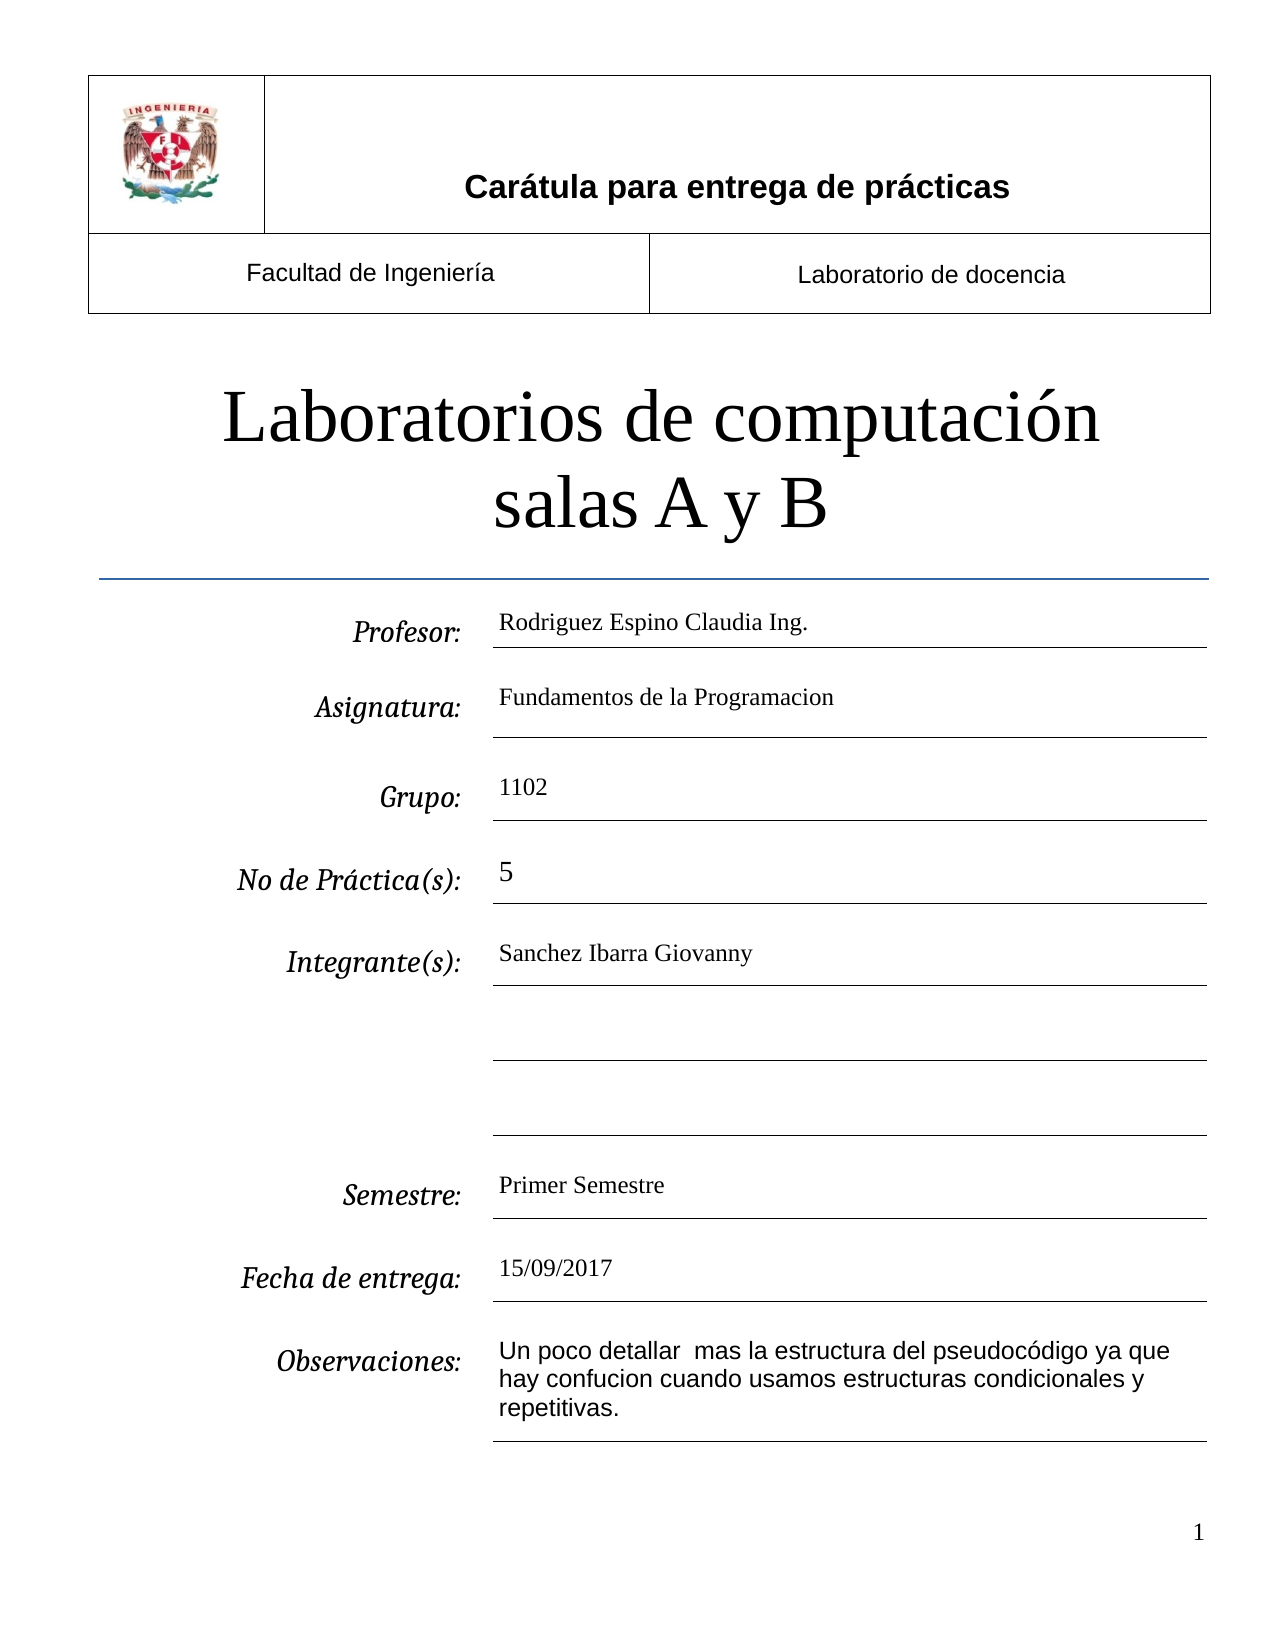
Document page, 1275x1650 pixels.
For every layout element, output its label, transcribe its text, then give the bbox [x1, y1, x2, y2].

table_cell Integrante(s): [118, 903, 493, 985]
table_cell [493, 986, 1207, 1060]
table_cell Facultad de Ingeniería [89, 234, 649, 312]
table_header Profesor: [118, 580, 493, 647]
table_cell [493, 1061, 1207, 1135]
table_cell [118, 985, 493, 1060]
table_header [493, 572, 1207, 578]
table_cell [118, 1060, 493, 1135]
table_cell Fundamentos de la Programacion [493, 648, 1207, 737]
table_cell Grupo: [118, 737, 493, 819]
table_cell Observaciones: [118, 1301, 493, 1441]
table_cell 5 [493, 821, 1207, 903]
table_cell Fecha de entrega: [118, 1218, 493, 1301]
table_header [118, 572, 493, 578]
table_cell Asignatura: [118, 647, 493, 737]
table_header Rodriguez Espino Claudia Ing. [493, 580, 1207, 647]
table_header Carátula para entrega de prácticas [265, 76, 1210, 233]
table_cell 15/09/2017 [493, 1219, 1207, 1301]
text salas A y B [118, 457, 1205, 543]
table_cell 1102 [493, 738, 1207, 819]
table_cell No de Práctica(s): [118, 820, 493, 903]
table_cell Sanchez Ibarra Giovanny [493, 904, 1207, 985]
table_cell Un poco detallar mas la estructura del pseudocódigo ya que hay confucion cuando usamos estructuras condicionales y repetitivas. [493, 1302, 1207, 1441]
text Laboratorios de computación [118, 371, 1205, 457]
table_cell Primer Semestre [493, 1136, 1207, 1218]
table_cell Semestre: [118, 1135, 493, 1218]
table_header [89, 76, 264, 233]
table_cell Laboratorio de docencia [650, 234, 1210, 312]
